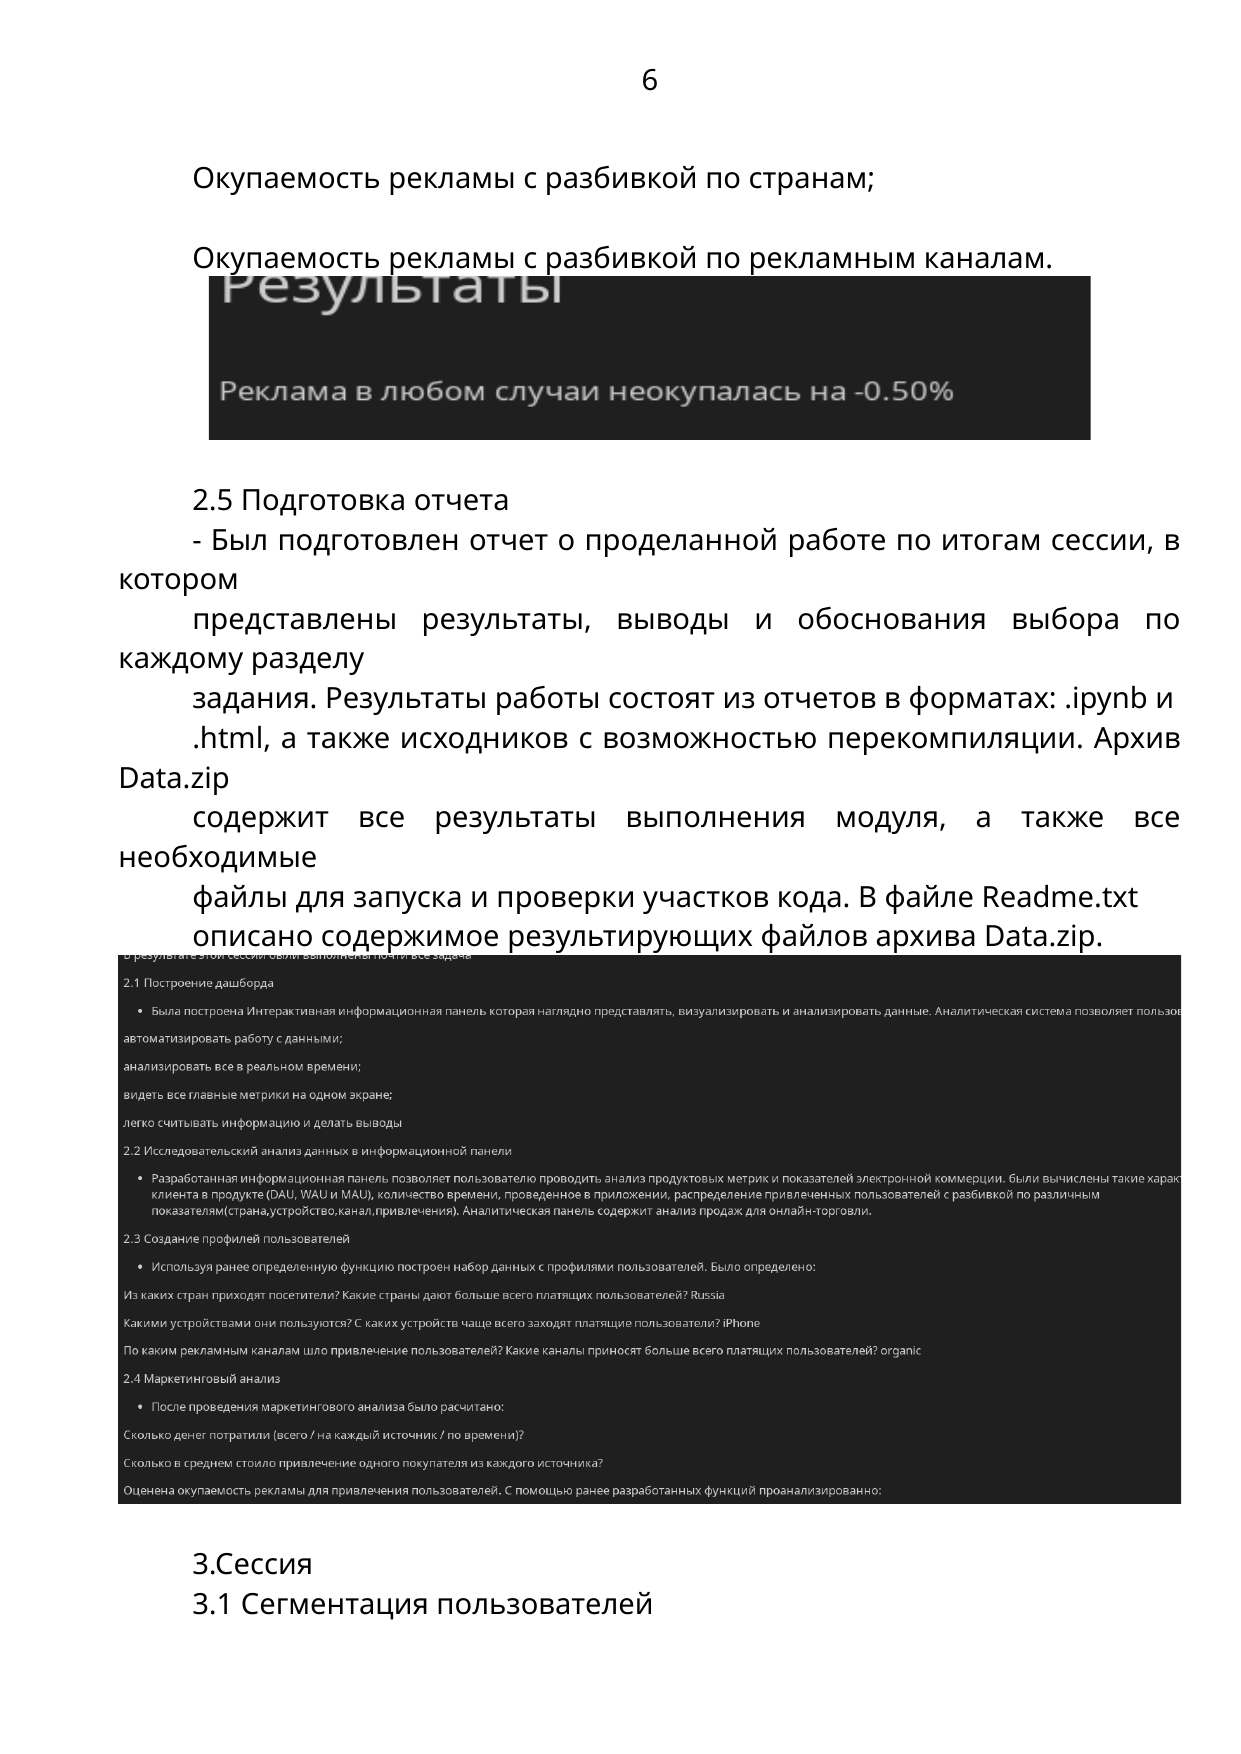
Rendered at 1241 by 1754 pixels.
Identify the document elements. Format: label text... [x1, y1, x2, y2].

text представлены результаты, выводы и обоснования выбора по каждому разделу [118, 598, 1181, 677]
text задания. Результаты работы состоят из отчетов в форматах: .ipynb и [118, 677, 1181, 717]
picture [208, 276, 1091, 440]
text - Был подготовлен отчет о проделанной работе по итогам сессии, в котором [118, 519, 1181, 598]
text Окупаемость рекламы с разбивкой по рекламным каналам. [118, 237, 1181, 277]
text 3.Сессия [118, 1543, 1181, 1583]
text Окупаемость рекламы с разбивкой по странам; [118, 158, 1181, 197]
text описано содержимое результирующих файлов архива Data.zip. [118, 916, 1181, 955]
text 2.5 Подготовка отчета [118, 479, 1181, 519]
text файлы для запуска и проверки участков кода. В файле Readme.txt [118, 876, 1181, 916]
text 3.1 Сегментация пользователей [118, 1583, 1181, 1623]
picture [118, 955, 1182, 1504]
text .html, а также исходников с возможностью перекомпиляции. Архив Data.zip [118, 717, 1181, 797]
text содержит все результаты выполнения модуля, а также все необходимые [118, 797, 1181, 876]
